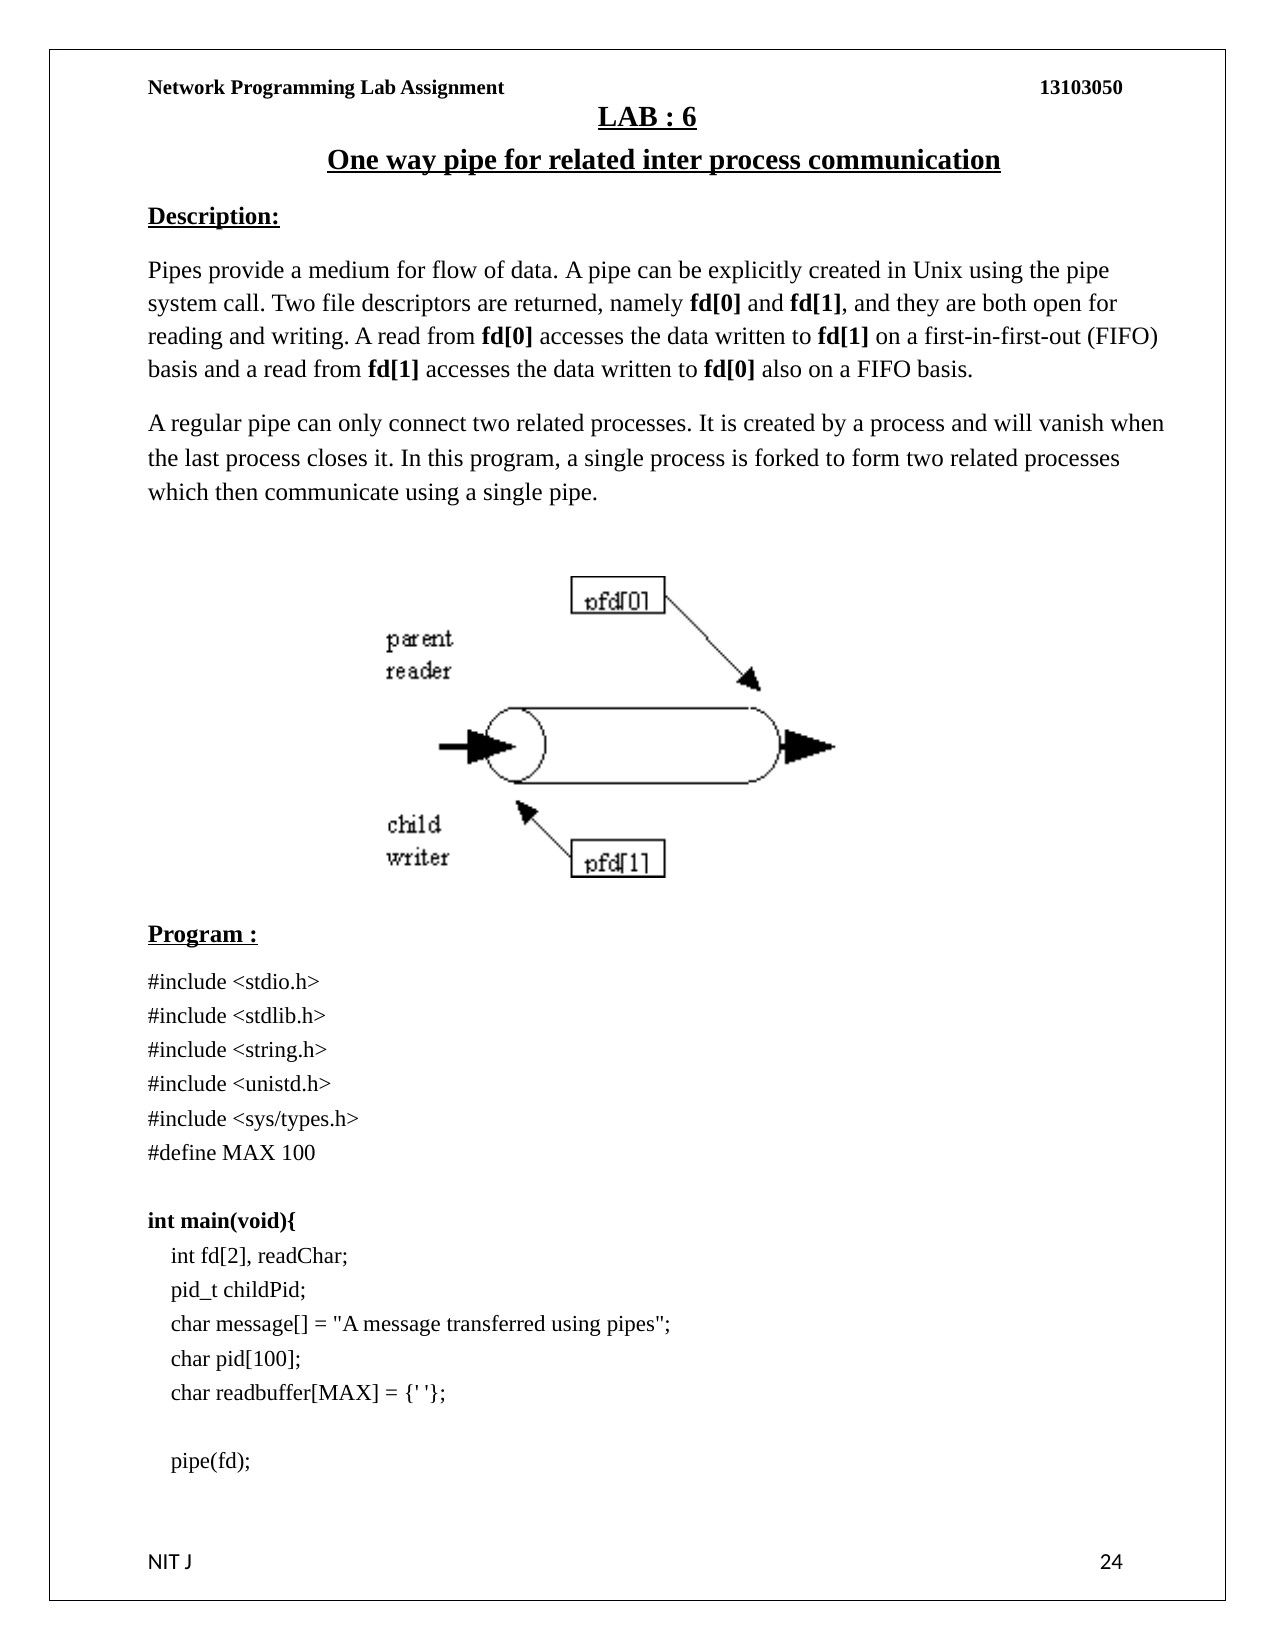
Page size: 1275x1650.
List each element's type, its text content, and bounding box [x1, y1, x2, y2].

text Pipes provide a medium for flow of data. A pipe can be explicitly created in Unix using the pipe system call. Two file descriptors are returned, namely fd[0] and fd[1], and they are both open for reading and writing. A read from fd[0] accesses the data written to fd[1] on a first-in-first-out (FIFO) basis and a read from fd[1] accesses the data written to fd[0] also on a FIFO basis. [148, 255, 1169, 383]
text Description: [148, 201, 1169, 230]
text int main(void){ [148, 1208, 1169, 1234]
text #include <string.h> [148, 1036, 1169, 1063]
text pipe(fd); [148, 1447, 1169, 1474]
text int fd[2], readChar; [148, 1242, 1169, 1268]
text #include <stdio.h> [148, 968, 1169, 994]
text #include <sys/types.h> [148, 1105, 1169, 1131]
text #include <unistd.h> [148, 1071, 1169, 1097]
text pid_t childPid; [148, 1276, 1169, 1302]
text char pid[100]; [148, 1345, 1169, 1371]
text char readbuffer[MAX] = {' '}; [148, 1379, 1169, 1405]
text Program : [148, 919, 1169, 947]
text One way pipe for related inter process communication [148, 142, 1169, 176]
picture [385, 576, 836, 878]
text A regular pipe can only connect two related processes. It is created by a process and will vanish when the last process closes it. In this program, a single process is forked to form two related processes which then communicate using a single pipe. [148, 408, 1169, 506]
text LAB : 6 [148, 99, 1169, 133]
text #define MAX 100 [148, 1139, 1169, 1165]
text #include <stdlib.h> [148, 1002, 1169, 1028]
text char message[] = "A message transferred using pipes"; [148, 1310, 1169, 1337]
